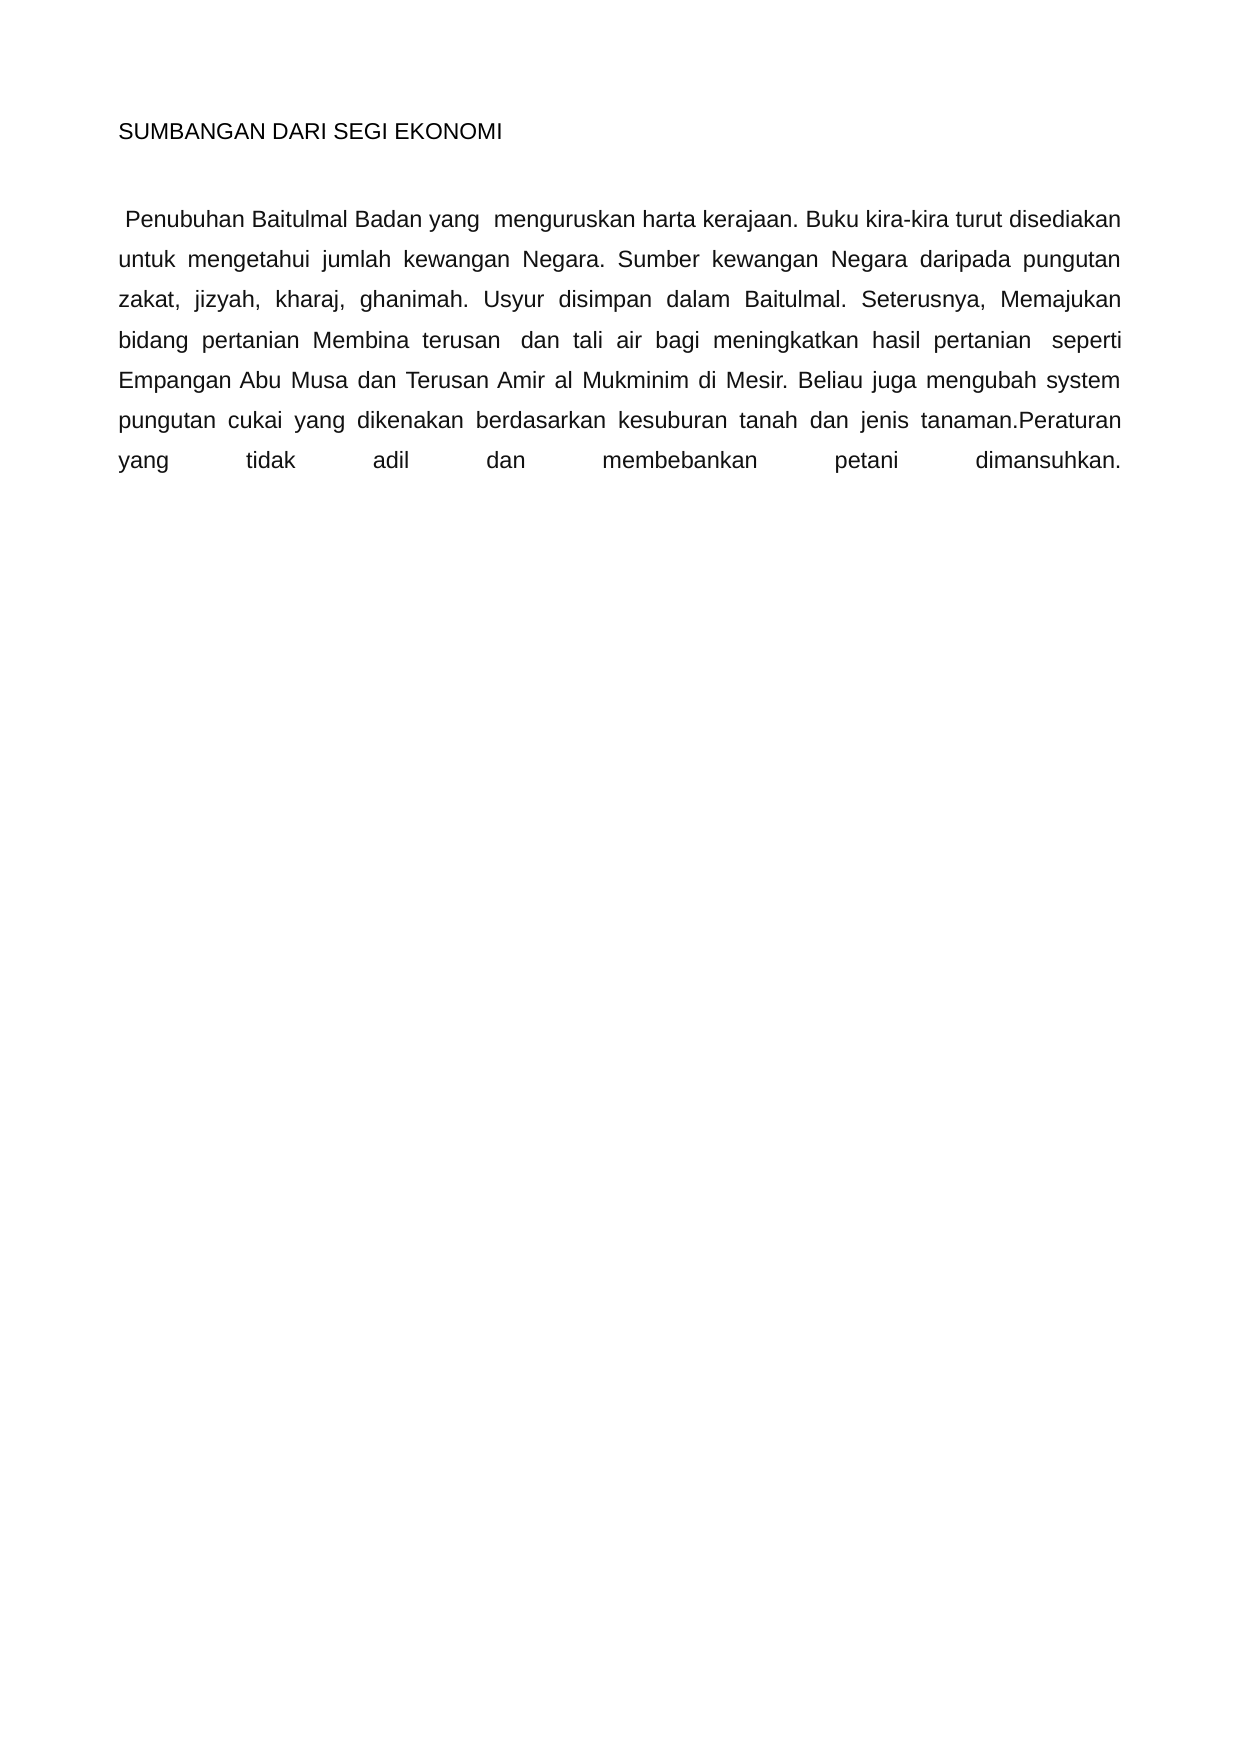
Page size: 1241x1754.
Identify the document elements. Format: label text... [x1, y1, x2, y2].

text SUMBANGAN DARI SEGI EKONOMI [118, 118, 1122, 144]
text Penubuhan Baitulmal Badan yang menguruskan harta kerajaan. Buku kira-kira turut disediakan untuk mengetahui jumlah kewangan Negara. Sumber kewangan Negara daripada pungutan zakat, jizyah, kharaj, ghanimah. Usyur disimpan dalam Baitulmal. Seterusnya, Memajukan bidang pertanian Membina terusan dan tali air bagi meningkatkan hasil pertanian seperti Empangan Abu Musa dan Terusan Amir al Mukminim di Mesir. Beliau juga mengubah system pungutan cukai yang dikenakan berdasarkan kesuburan tanah dan jenis tanaman.Peraturan yang tidak adil dan membebankan petani dimansuhkan. [118, 205, 1122, 556]
